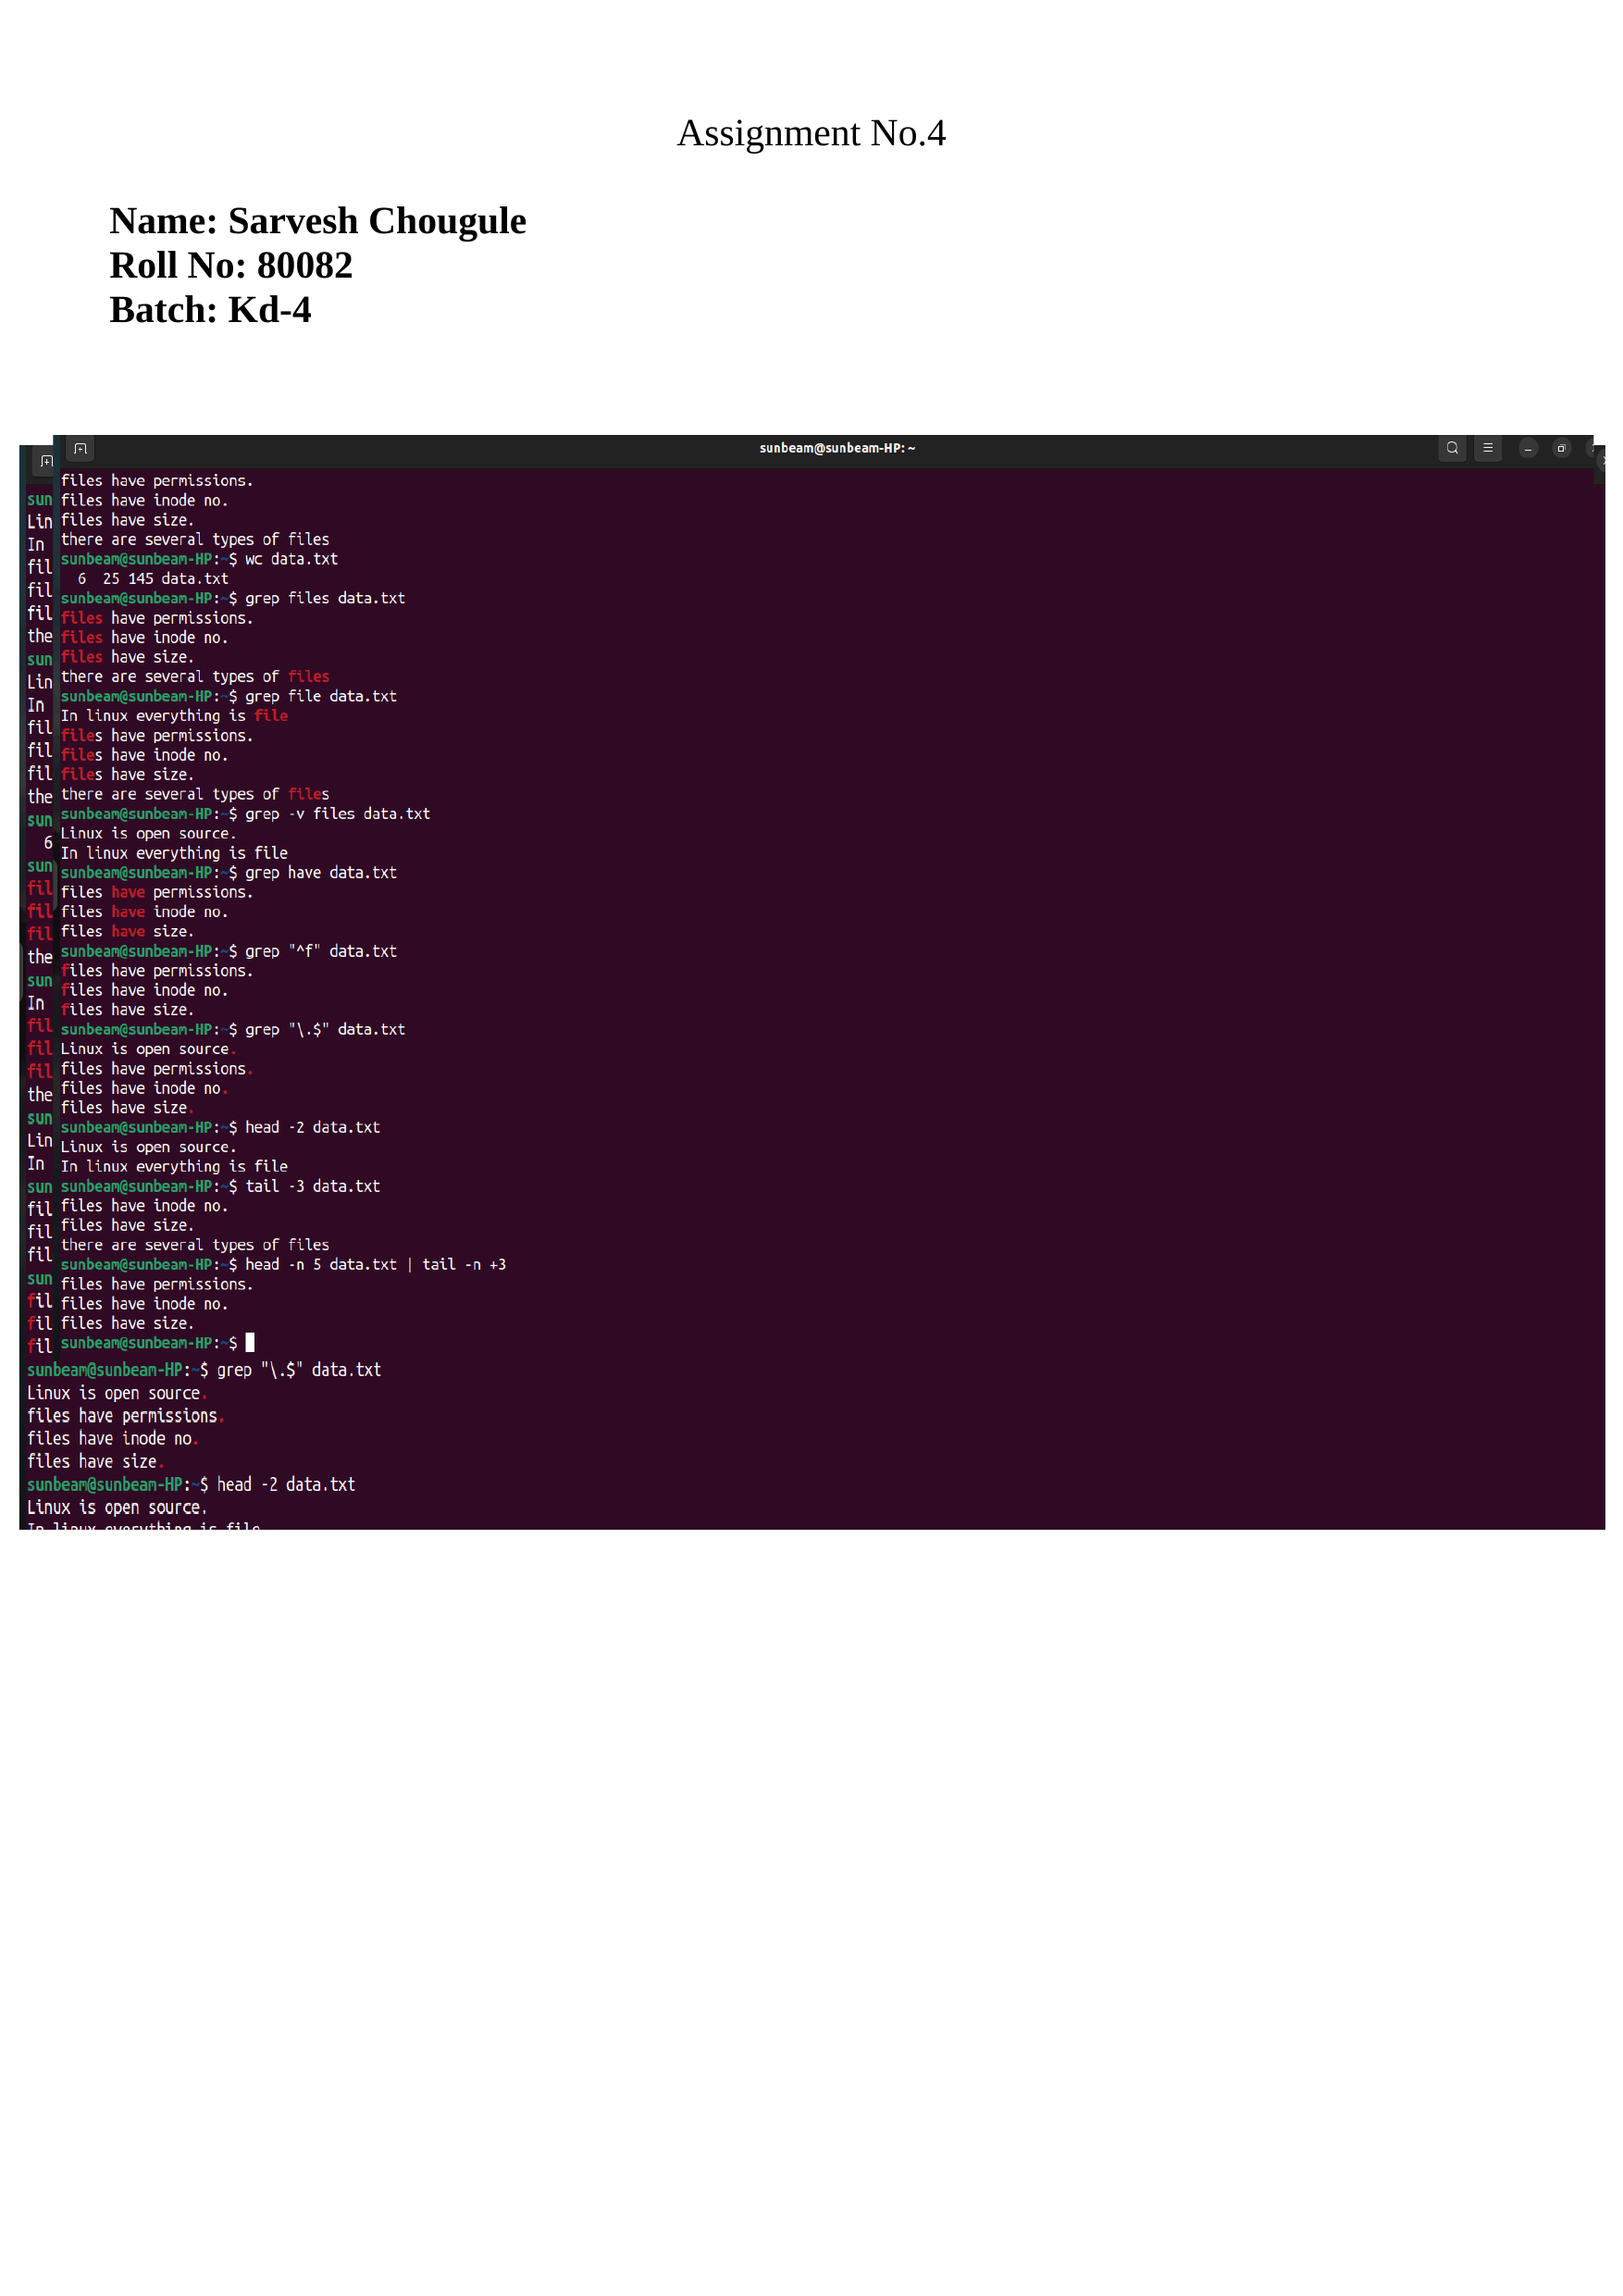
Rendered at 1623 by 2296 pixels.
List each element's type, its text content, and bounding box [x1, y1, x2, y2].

text Name: Sarvesh Chougule [109, 198, 1514, 242]
text Roll No: 80082 [109, 242, 1514, 287]
text Batch: Kd-4 [109, 287, 1514, 331]
text Assignment No.4 [109, 109, 1514, 154]
